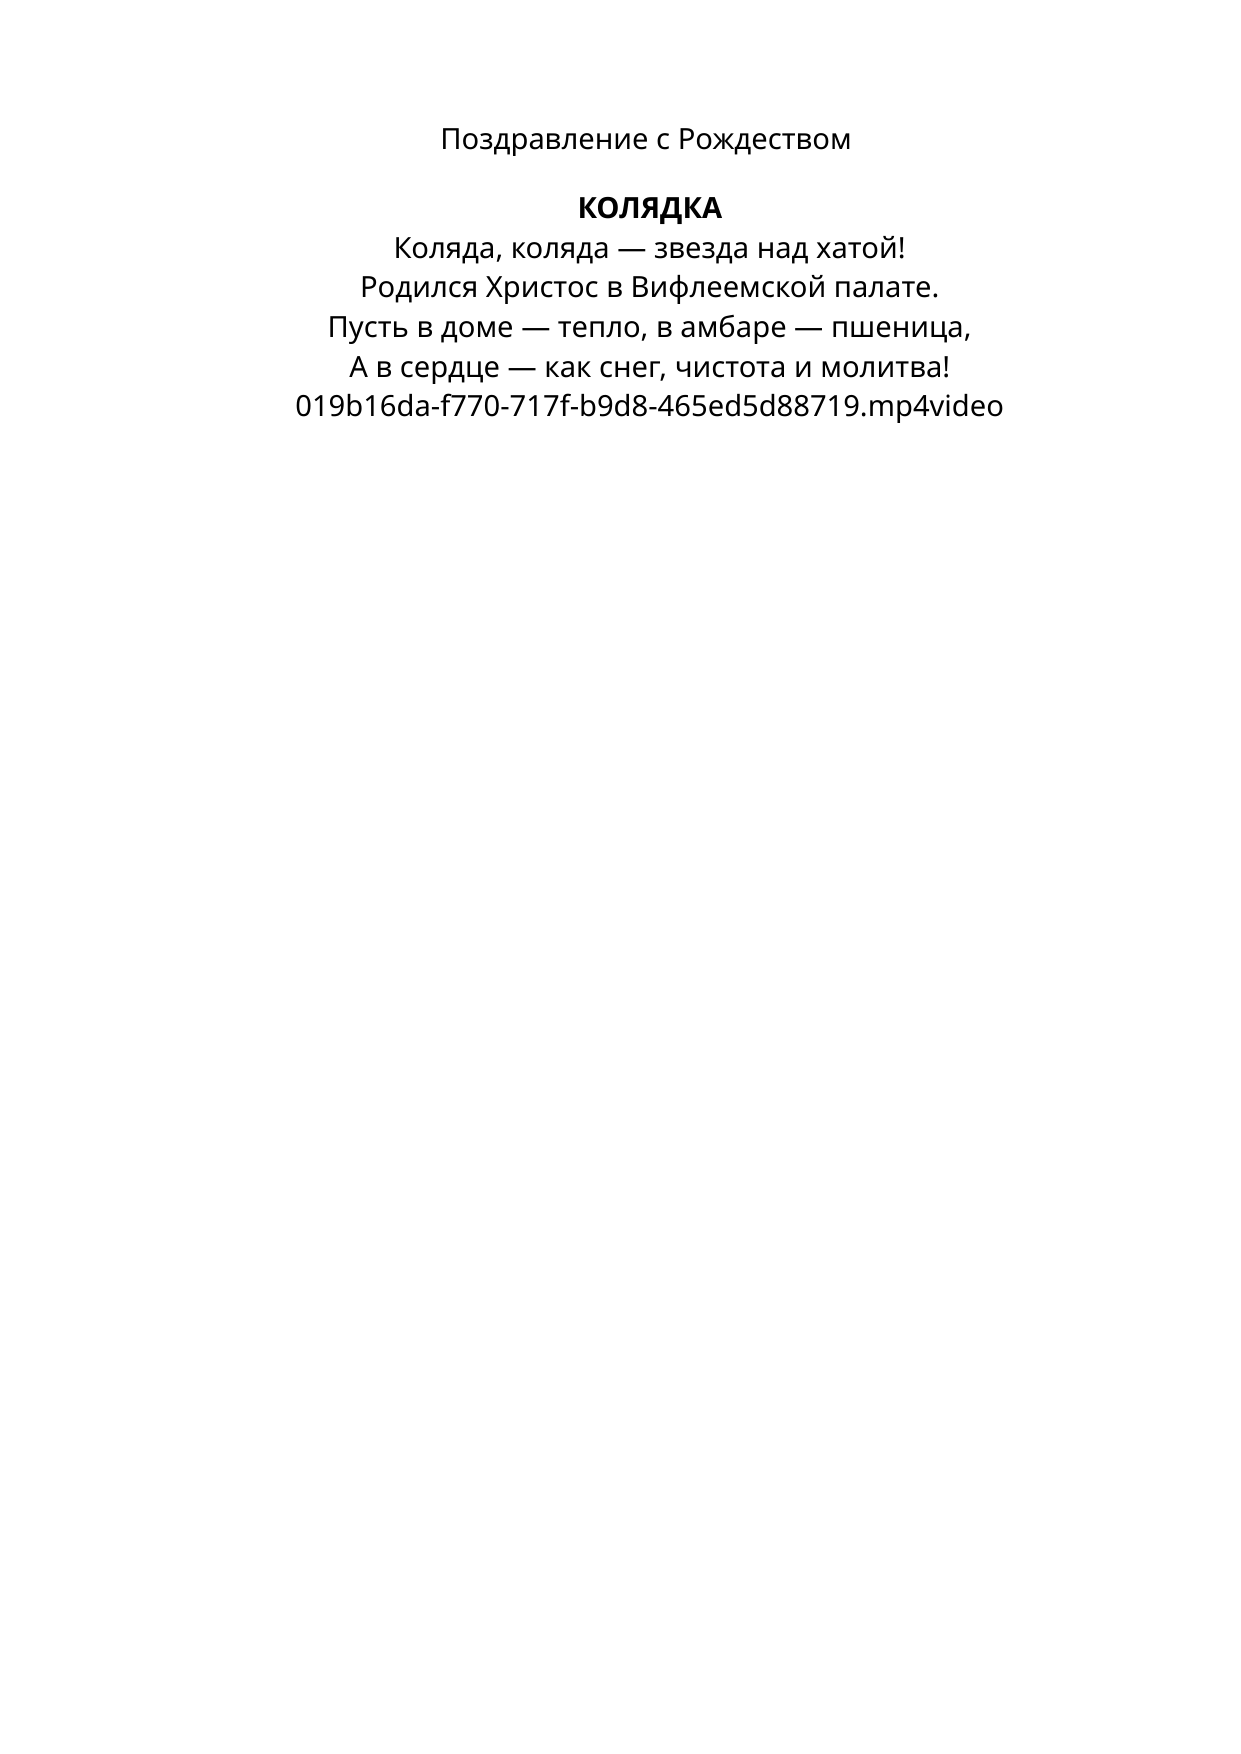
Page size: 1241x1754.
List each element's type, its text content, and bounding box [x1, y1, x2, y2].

text 019b16da-f770-717f-b9d8-465ed5d88719.mp4video [118, 386, 1181, 425]
subtitle КОЛЯДКА [118, 187, 1181, 227]
text А в сердце — как снег, чистота и молитва! [118, 346, 1181, 386]
text Коляда, коляда — звезда над хатой! [118, 227, 1181, 267]
text Родился Христос в Вифлеемской палате. [118, 267, 1181, 306]
text Пусть в доме — тепло, в амбаре — пшеница, [118, 306, 1181, 346]
